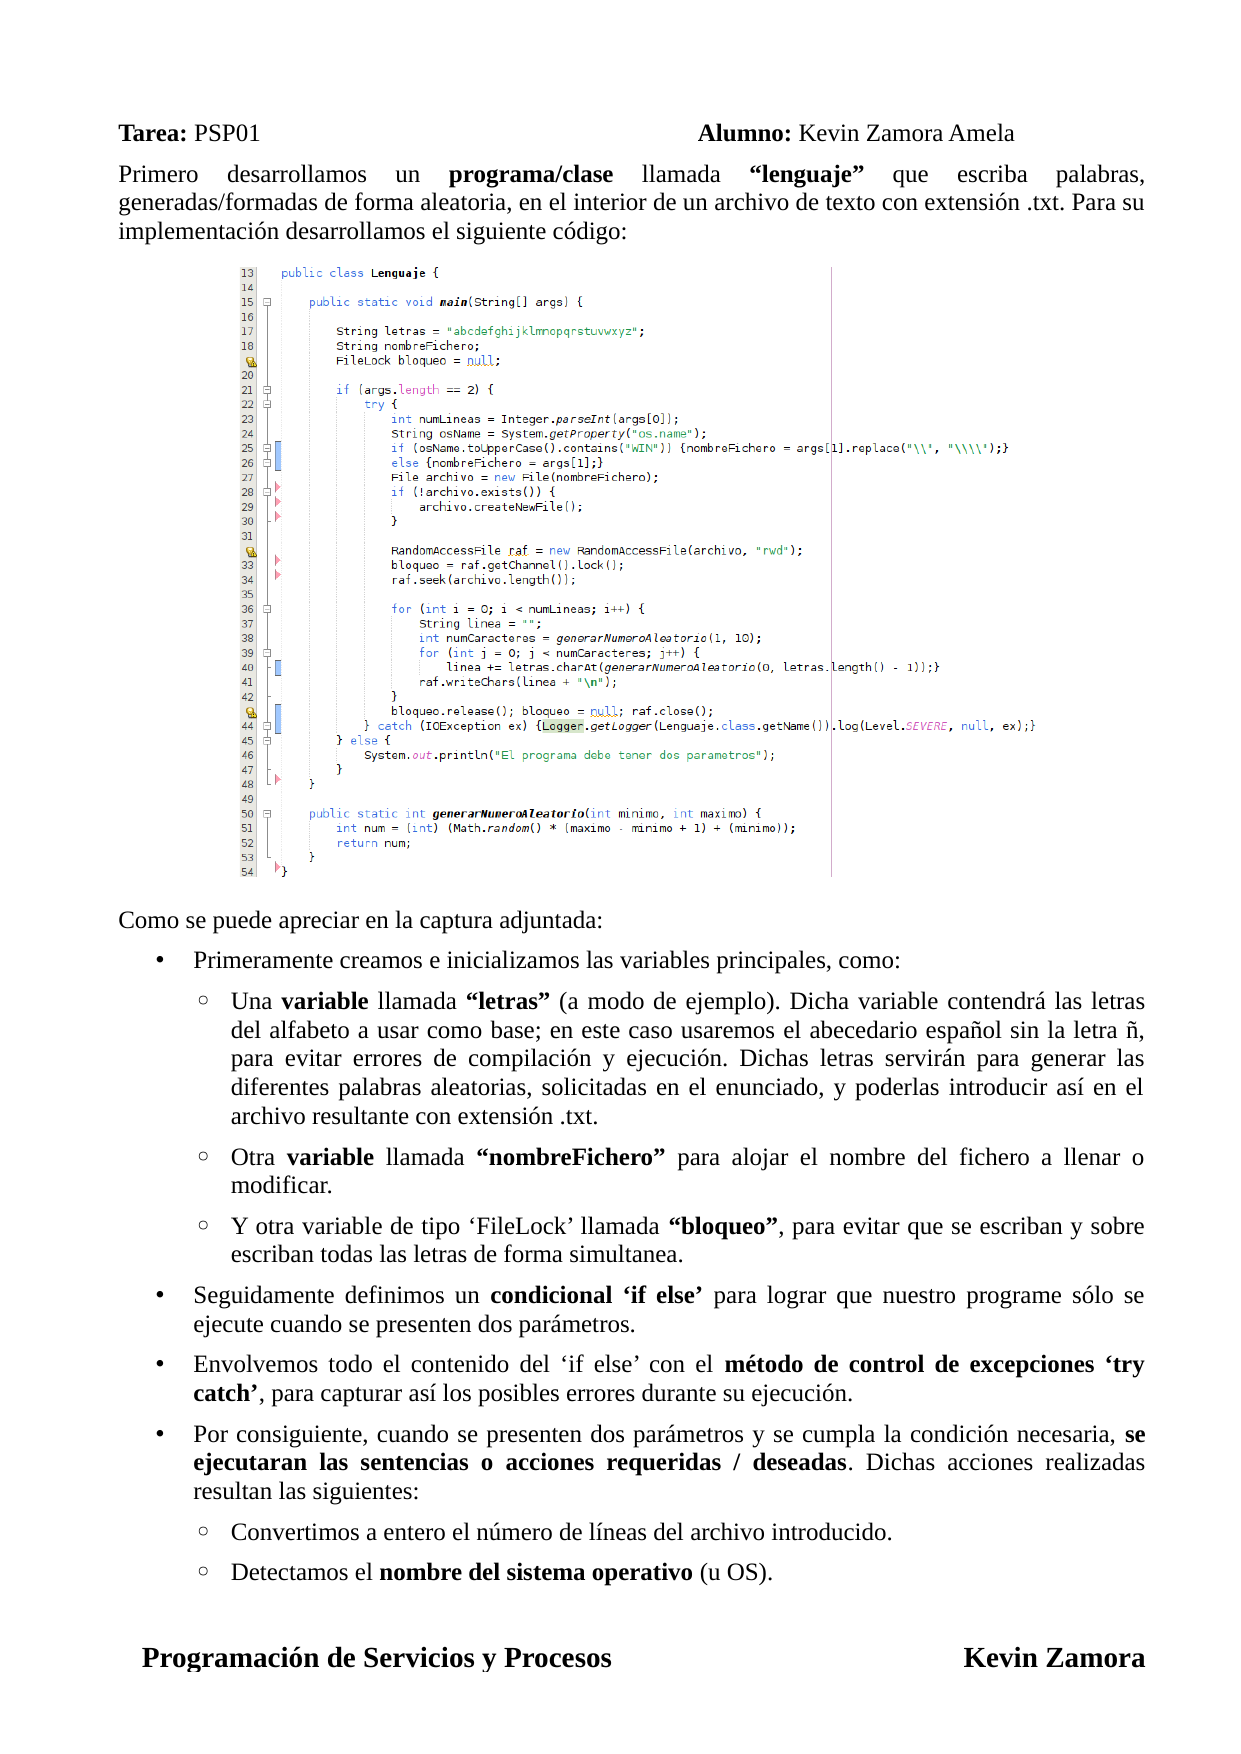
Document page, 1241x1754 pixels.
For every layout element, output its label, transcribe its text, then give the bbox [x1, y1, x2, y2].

picture [239, 267, 1039, 877]
text Primero desarrollamos un programa/clase llamada “lenguaje” que escriba palabras, generadas/formadas de forma aleatoria, en el interior de un archivo de texto con extensión .txt. Para su implementación desarrollamos el siguiente código: [118, 159, 1146, 245]
list Por consiguiente, cuando se presenten dos parámetros y se cumpla la condición necesaria, se ejecutaran las sentencias o acciones requeridas / deseadas. Dichas acciones realizadas resultan las siguientes: [156, 1419, 1146, 1505]
list Seguidamente definimos un condicional ‘if else’ para lograr que nuestro programe sólo se ejecute cuando se presenten dos parámetros. [156, 1280, 1146, 1338]
list Una variable llamada “letras” (a modo de ejemplo). Dicha variable contendrá las letras del alfabeto a usar como base; en este caso usaremos el abecedario español sin la letra ñ, para evitar errores de compilación y ejecución. Dichas letras servirán para generar las diferentes palabras aleatorias, solicitadas en el enunciado, y poderlas introducir así en el archivo resultante con extensión .txt. [193, 986, 1146, 1130]
list Envolvemos todo el contenido del ‘if else’ con el método de control de excepciones ‘try catch’, para capturar así los posibles errores durante su ejecución. [156, 1349, 1146, 1407]
list Y otra variable de tipo ‘FileLock’ llamada “bloqueo”, para evitar que se escriban y sobre escriban todas las letras de forma simultanea. [193, 1211, 1146, 1268]
list Convertimos a entero el número de líneas del archivo introducido. [193, 1517, 1146, 1545]
list Detectamos el nombre del sistema operativo (u OS). [193, 1557, 1146, 1586]
text Como se puede apreciar en la captura adjuntada: [118, 905, 1146, 934]
list Primeramente creamos e inicializamos las variables principales, como: [156, 946, 1146, 974]
list Otra variable llamada “nombreFichero” para alojar el nombre del fichero a llenar o modificar. [193, 1142, 1146, 1199]
text Tarea: PSP01 Alumno: Kevin Zamora Amela [118, 118, 1146, 147]
